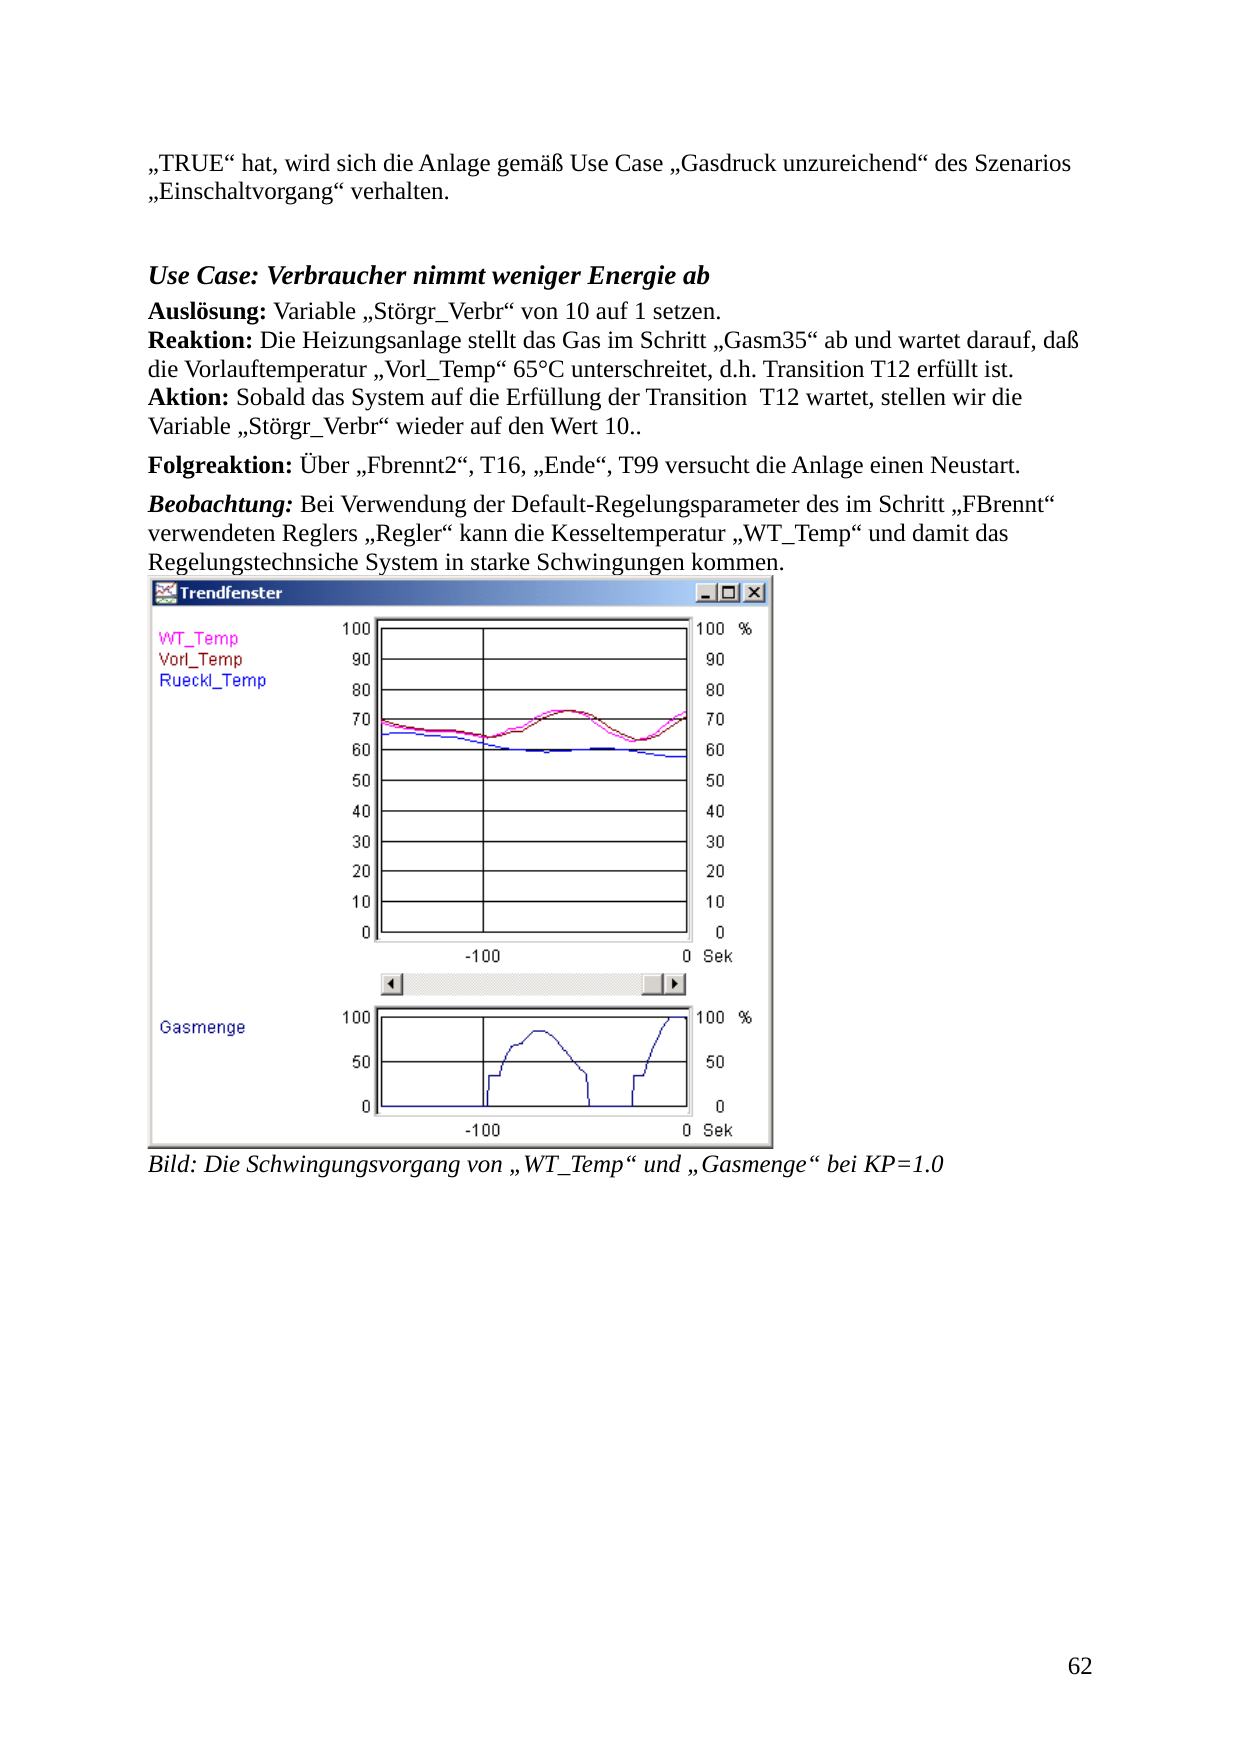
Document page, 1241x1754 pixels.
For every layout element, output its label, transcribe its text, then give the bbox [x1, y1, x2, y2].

text Aktion: Sobald das System auf die Erfüllung der Transition T12 wartet, stellen wir die Variable „Störgr_Verbr“ wieder auf den Wert 10.. [148, 382, 1093, 440]
picture [147, 575, 774, 1149]
text Folgreaktion: Über „Fbrennt2“, T16, „Ende“, T99 versucht die Anlage einen Neustart. [148, 450, 1093, 479]
text Auslösung: Variable „Störgr_Verbr“ von 10 auf 1 setzen. [148, 296, 1093, 325]
text Bild: Die Schwingungsvorgang von „WT_Temp“ und „Gasmenge“ bei KP=1.0 [148, 1149, 1093, 1177]
text „TRUE“ hat, wird sich die Anlage gemäß Use Case „Gasdruck unzureichend“ des Szenarios „Einschaltvorgang“ verhalten. [148, 148, 1093, 205]
subtitle Use Case: Verbraucher nimmt weniger Energie ab [148, 259, 1093, 290]
text Reaktion: Die Heizungsanlage stellt das Gas im Schritt „Gasm35“ ab und wartet darauf, daß die Vorlauftemperatur „Vorl_Temp“ 65°C unterschreitet, d.h. Transition T12 erfüllt ist. [148, 325, 1093, 382]
text Beobachtung: Bei Verwendung der Default-Regelungsparameter des im Schritt „FBrennt“ verwendeten Reglers „Regler“ kann die Kesseltemperatur „WT_Temp“ und damit das Regelungstechnsiche System in starke Schwingungen kommen. [148, 489, 1093, 1149]
